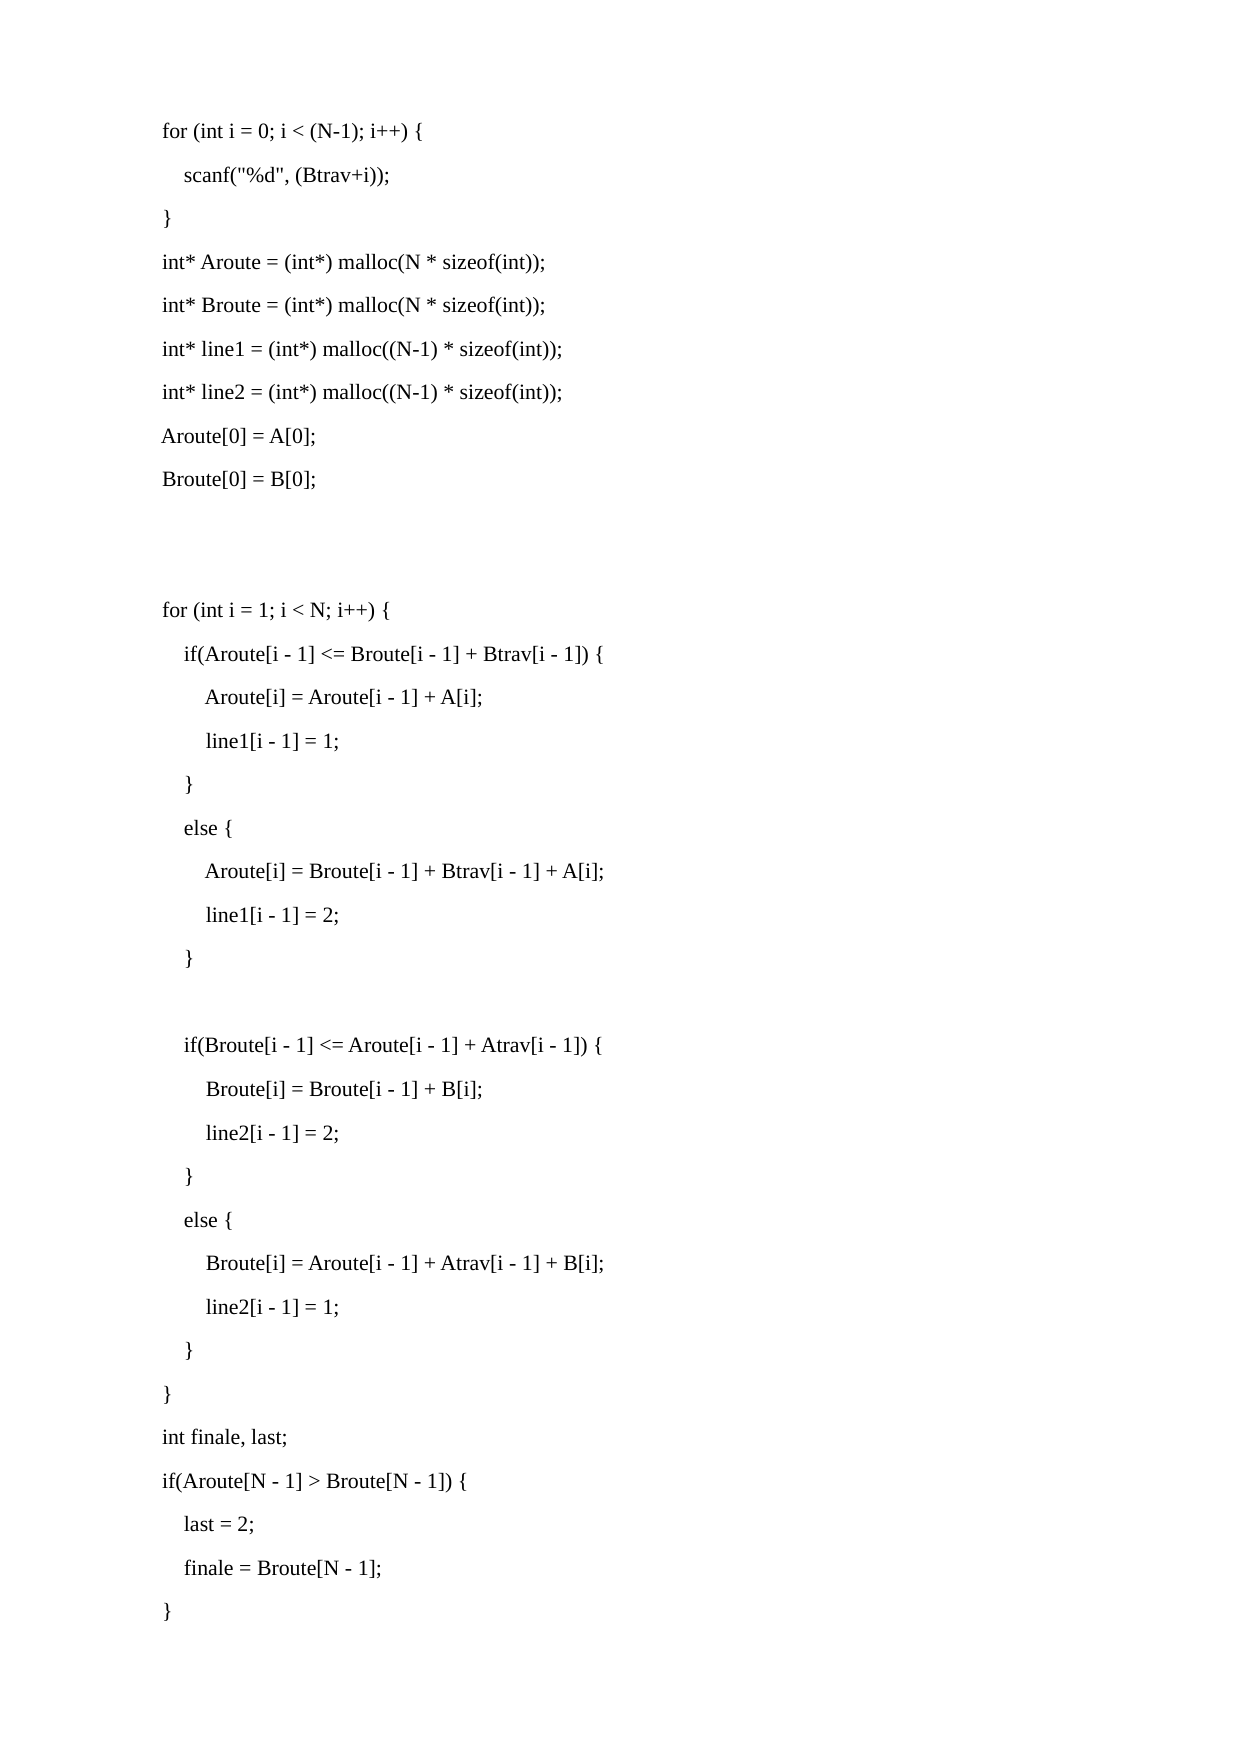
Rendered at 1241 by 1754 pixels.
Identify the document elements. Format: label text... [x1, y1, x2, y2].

text Broute[i] = Broute[i - 1] + B[i]; [118, 1076, 1122, 1101]
text scanf("%d", (Btrav+i)); [118, 162, 1122, 187]
text Aroute[i] = Broute[i - 1] + Btrav[i - 1] + A[i]; [118, 858, 1122, 883]
text line1[i - 1] = 1; [118, 728, 1122, 753]
text line2[i - 1] = 2; [118, 1119, 1122, 1145]
text } [118, 1598, 1122, 1624]
text Aroute[i] = Aroute[i - 1] + A[i]; [118, 684, 1122, 709]
text } [118, 1381, 1122, 1406]
text int finale, last; [118, 1424, 1122, 1449]
text Broute[0] = B[0]; [118, 466, 1122, 492]
text } [118, 205, 1122, 230]
text line2[i - 1] = 1; [118, 1294, 1122, 1319]
text int* line2 = (int*) malloc((N-1) * sizeof(int)); [118, 379, 1122, 404]
text if(Aroute[i - 1] <= Broute[i - 1] + Btrav[i - 1]) { [118, 641, 1122, 666]
text } [118, 945, 1122, 971]
text else { [118, 815, 1122, 840]
text int* Broute = (int*) malloc(N * sizeof(int)); [118, 292, 1122, 317]
text for (int i = 0; i < (N-1); i++) { [118, 118, 1122, 143]
text else { [118, 1207, 1122, 1232]
text Aroute[0] = A[0]; [118, 423, 1122, 448]
text line1[i - 1] = 2; [118, 902, 1122, 927]
text } [118, 771, 1122, 796]
text if(Broute[i - 1] <= Aroute[i - 1] + Atrav[i - 1]) { [118, 1032, 1122, 1058]
text if(Aroute[N - 1] > Broute[N - 1]) { [118, 1468, 1122, 1493]
text int* line1 = (int*) malloc((N-1) * sizeof(int)); [118, 336, 1122, 361]
text } [118, 1337, 1122, 1362]
text for (int i = 1; i < N; i++) { [118, 597, 1122, 622]
text Broute[i] = Aroute[i - 1] + Atrav[i - 1] + B[i]; [118, 1250, 1122, 1275]
text last = 2; [118, 1511, 1122, 1537]
text finale = Broute[N - 1]; [118, 1555, 1122, 1580]
text } [118, 1163, 1122, 1188]
text int* Aroute = (int*) malloc(N * sizeof(int)); [118, 249, 1122, 274]
